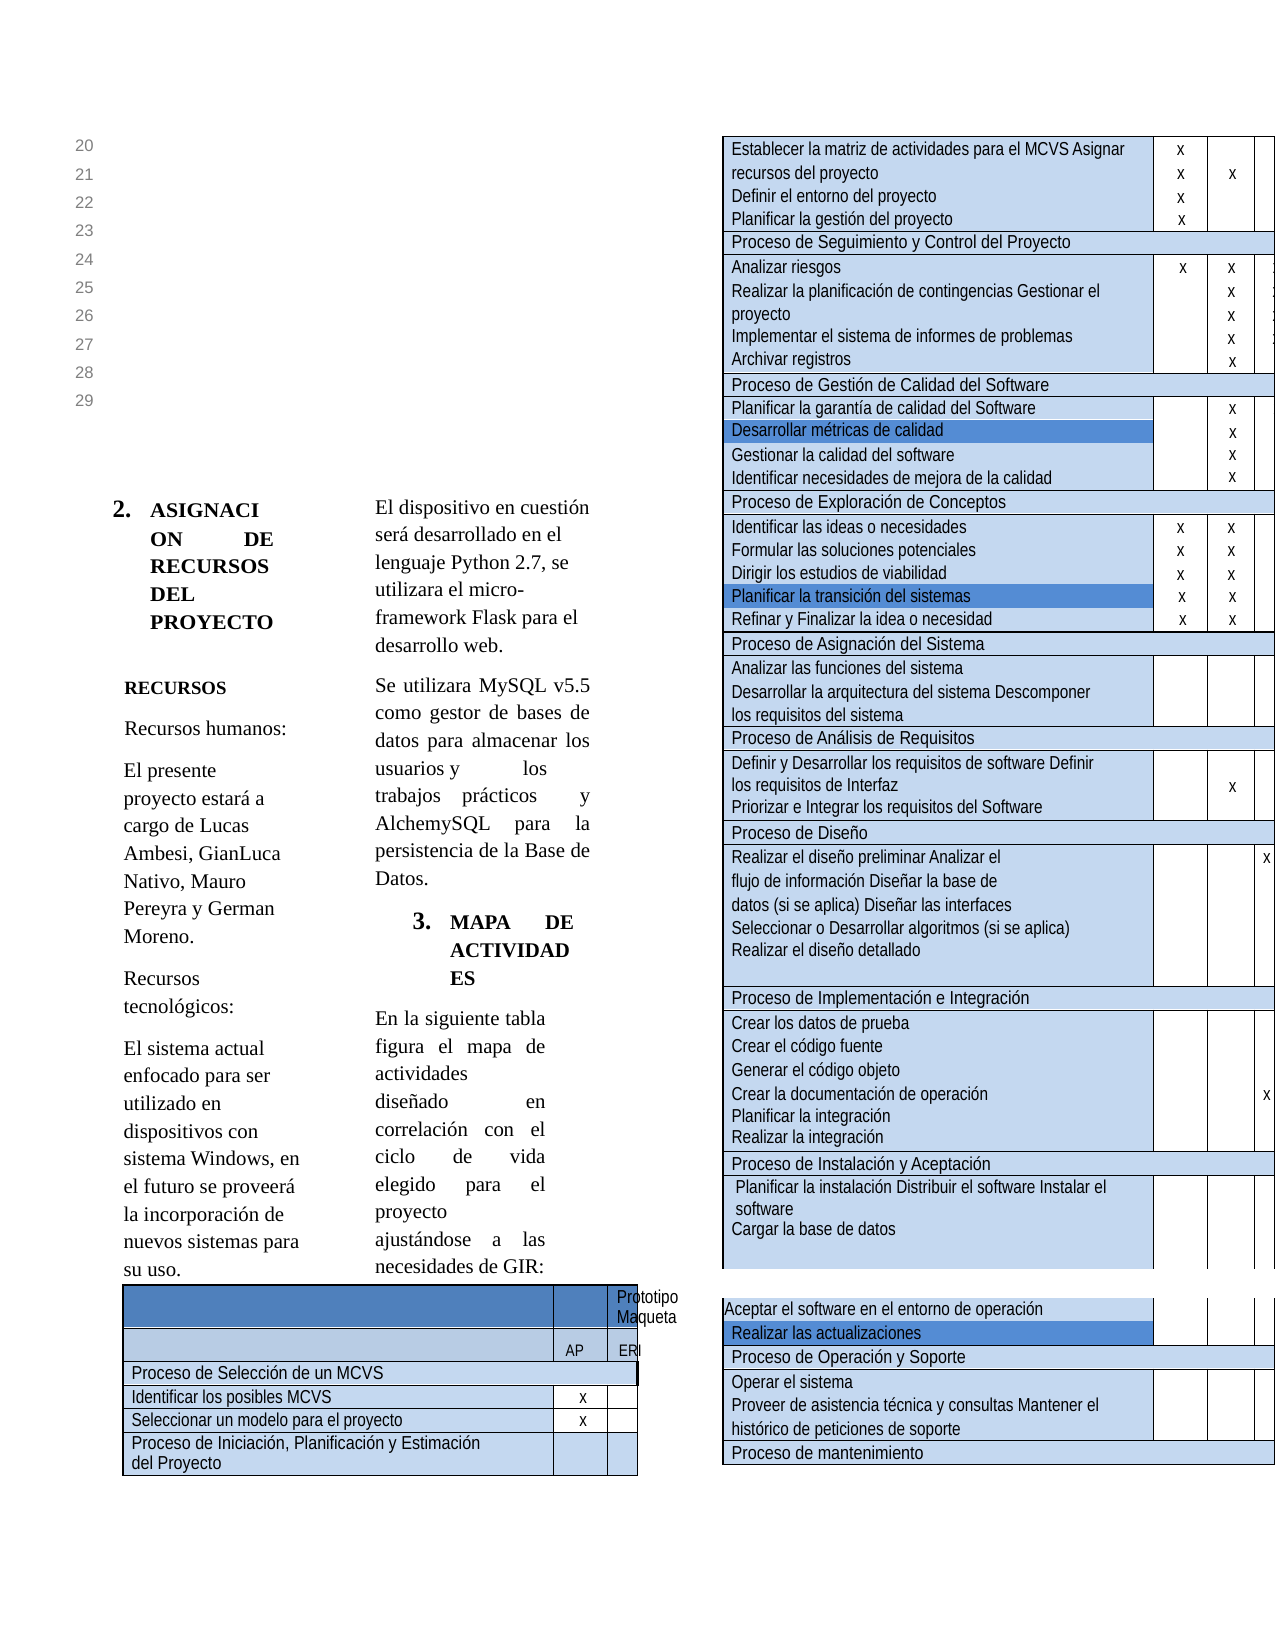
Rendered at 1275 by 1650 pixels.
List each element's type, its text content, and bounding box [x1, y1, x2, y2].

table_cell x x x x [1208, 515, 1254, 608]
table_cell x [1255, 656, 1274, 726]
text 29 [75, 391, 600, 410]
table_cell x x x x [1154, 137, 1207, 231]
text 24 [75, 249, 600, 268]
table_cell Planificar la instalación Distribuir el software Instalar el software Cargar la base de datos [724, 1176, 1153, 1269]
table_cell x [1208, 137, 1254, 231]
table_cell [608, 1386, 637, 1408]
table_cell ERI [608, 1329, 637, 1361]
text 27 [75, 334, 600, 353]
text RECURSOS [75, 677, 300, 698]
table_cell Proceso de Implementación e Integración [724, 987, 1153, 1009]
text El presente proyecto estará a cargo de Lucas Ambesi, GianLuca Nativo, Mauro Pereyra y German Moreno. [123, 758, 293, 948]
table_cell [1255, 751, 1274, 820]
text 21 [75, 164, 600, 183]
table_cell [1255, 1370, 1274, 1440]
table_cell Proceso de Asignación del Sistema [724, 633, 1153, 655]
table_cell Identificar los posibles MCVS [124, 1386, 553, 1408]
text En la siguiente tabla figura el mapa de actividades diseñado en correlación con el ciclo de vida elegido para el proyecto ajustándose a las necesidades de GIR: [375, 1006, 545, 1278]
table_cell [1154, 1176, 1207, 1269]
text 28 [75, 363, 600, 382]
table_cell [1153, 633, 1274, 655]
text Recursos humanos: [124, 716, 300, 740]
table_header [1208, 1298, 1254, 1345]
table_cell Proceso de Gestión de Calidad del Software [724, 374, 1274, 396]
table_cell Refinar y Finalizar la idea o necesidad [724, 608, 1153, 631]
table_cell Planificar la garantía de calidad del Software [724, 397, 1153, 419]
table_cell Planificar la transición del sistemas [724, 584, 1153, 608]
table_header [1255, 1298, 1274, 1345]
table_cell [1154, 845, 1207, 986]
text 26 [75, 306, 600, 325]
table_cell Proceso de Instalación y Aceptación [724, 1152, 1153, 1175]
table_cell x [554, 1386, 607, 1408]
table_cell [1153, 1152, 1274, 1175]
table_header [554, 1286, 607, 1327]
text Se utilizara MySQL v5.5 como gestor de bases de datos para almacenar los usuarios y los trabajos prácticos y AlchemySQL para la persistencia de la Base de Datos. [375, 673, 590, 890]
text 20 [75, 136, 600, 155]
table_cell [1154, 420, 1207, 490]
table_cell Proceso de Operación y Soporte [724, 1346, 1153, 1368]
table_cell Crear los datos de prueba Crear el código fuente Generar el código objeto Crear la documentación de operación Planificar la integración Realizar la integración [724, 1011, 1153, 1151]
table_cell Proceso de Iniciación, Planificación y Estimación del Proyecto [124, 1433, 553, 1475]
table_cell [1154, 1370, 1207, 1440]
table_cell x x x x x [1208, 255, 1254, 372]
table_cell x x x x x [1255, 255, 1274, 372]
table_cell x [1208, 751, 1254, 820]
table_cell [1154, 751, 1207, 820]
table_cell Proceso de Análisis de Requisitos [724, 727, 1153, 749]
table_cell AP [554, 1329, 607, 1361]
table_cell Proceso de Seguimiento y Control del Proyecto [724, 232, 1274, 254]
table_cell Proceso de Exploración de Conceptos [724, 491, 1274, 513]
table_cell x [1255, 845, 1274, 986]
table_cell x [1154, 255, 1207, 372]
table_cell Operar el sistema Proveer de asistencia técnica y consultas Mantener el histórico de peticiones de soporte [724, 1370, 1153, 1440]
text 25 [75, 278, 600, 297]
table_cell x [554, 1409, 607, 1432]
text El dispositivo en cuestión será desarrollado en el lenguaje Python 2.7, se utilizara el micro-framework Flask para el desarrollo web. [375, 494, 600, 657]
table_header Prototipo Maqueta [608, 1286, 637, 1327]
list MAPA DE ACTIVIDADES [412, 906, 574, 990]
table_cell Proceso de Selección de un MCVS [124, 1362, 636, 1384]
table_cell xx x [1255, 420, 1274, 490]
table_cell xx x [1208, 420, 1254, 490]
table_header Aceptar el software en el entorno de operación [724, 1298, 1153, 1321]
table_cell [1153, 1441, 1274, 1464]
table_cell [1208, 1011, 1254, 1151]
table_cell Desarrollar métricas de calidad [724, 420, 1153, 443]
table_cell [1153, 821, 1274, 844]
table_cell x [1208, 608, 1254, 631]
table_cell Analizar riesgos Realizar la planificación de contingencias Gestionar el proyecto Implementar el sistema de informes de problemas Archivar registros [724, 255, 1153, 372]
table_cell x [1208, 397, 1254, 419]
table_cell Proceso de mantenimiento [724, 1441, 1153, 1464]
table_cell [1255, 1176, 1274, 1269]
table_cell [1154, 656, 1207, 726]
table_cell [124, 1329, 553, 1361]
table_cell [554, 1433, 607, 1475]
table_cell [1255, 608, 1274, 631]
text 23 [75, 221, 600, 240]
table_cell Realizar las actualizaciones [724, 1321, 1153, 1345]
table_cell x [1255, 1011, 1274, 1151]
table_cell [1153, 727, 1274, 749]
table_cell [1208, 845, 1254, 986]
table_cell [1154, 1011, 1207, 1151]
table_cell Gestionar la calidad del software Identificar necesidades de mejora de la calidad [724, 443, 1153, 490]
table_cell Identificar las ideas o necesidades Formular las soluciones potenciales Dirigir los estudios de viabilidad [724, 515, 1153, 584]
text Recursos tecnológicos: [123, 966, 300, 1018]
text 22 [75, 193, 600, 212]
list ASIGNACION DE RECURSOS DEL PROYECTO [112, 494, 274, 634]
table_cell x [1255, 137, 1274, 231]
table_cell Seleccionar un modelo para el proyecto [124, 1409, 553, 1432]
table_header [124, 1286, 553, 1327]
table_cell x [1255, 397, 1274, 419]
text El sistema actual enfocado para ser utilizado en dispositivos con sistema Windows, en el futuro se proveerá la incorporación de nuevos sistemas para su uso. [123, 1036, 300, 1281]
table_cell [608, 1433, 637, 1475]
table_header [1154, 1298, 1207, 1345]
table_cell [1208, 1370, 1254, 1440]
table_cell Definir y Desarrollar los requisitos de software Definir los requisitos de Interfaz Priorizar e Integrar los requisitos del Software [724, 751, 1153, 820]
table_cell Establecer la matriz de actividades para el MCVS Asignar recursos del proyecto Definir el entorno del proyecto Planificar la gestión del proyecto [724, 137, 1153, 231]
table_cell x x x x [1154, 515, 1207, 608]
table_cell Proceso de Diseño [724, 821, 1153, 844]
table_cell [1208, 1176, 1254, 1269]
table_cell [1153, 1346, 1274, 1368]
table_cell [1153, 987, 1274, 1009]
table_cell [608, 1409, 637, 1432]
table_cell Realizar el diseño preliminar Analizar el flujo de información Diseñar la base de datos (si se aplica) Diseñar las interfaces Seleccionar o Desarrollar algoritmos (si se aplica) Realizar el diseño detallado [724, 845, 1153, 986]
table_cell [1208, 656, 1254, 726]
table_cell Analizar las funciones del sistema Desarrollar la arquitectura del sistema Descomponer los requisitos del sistema [724, 656, 1153, 726]
table_cell x [1154, 608, 1207, 631]
table_cell [1154, 397, 1207, 419]
table_cell [1255, 515, 1274, 608]
